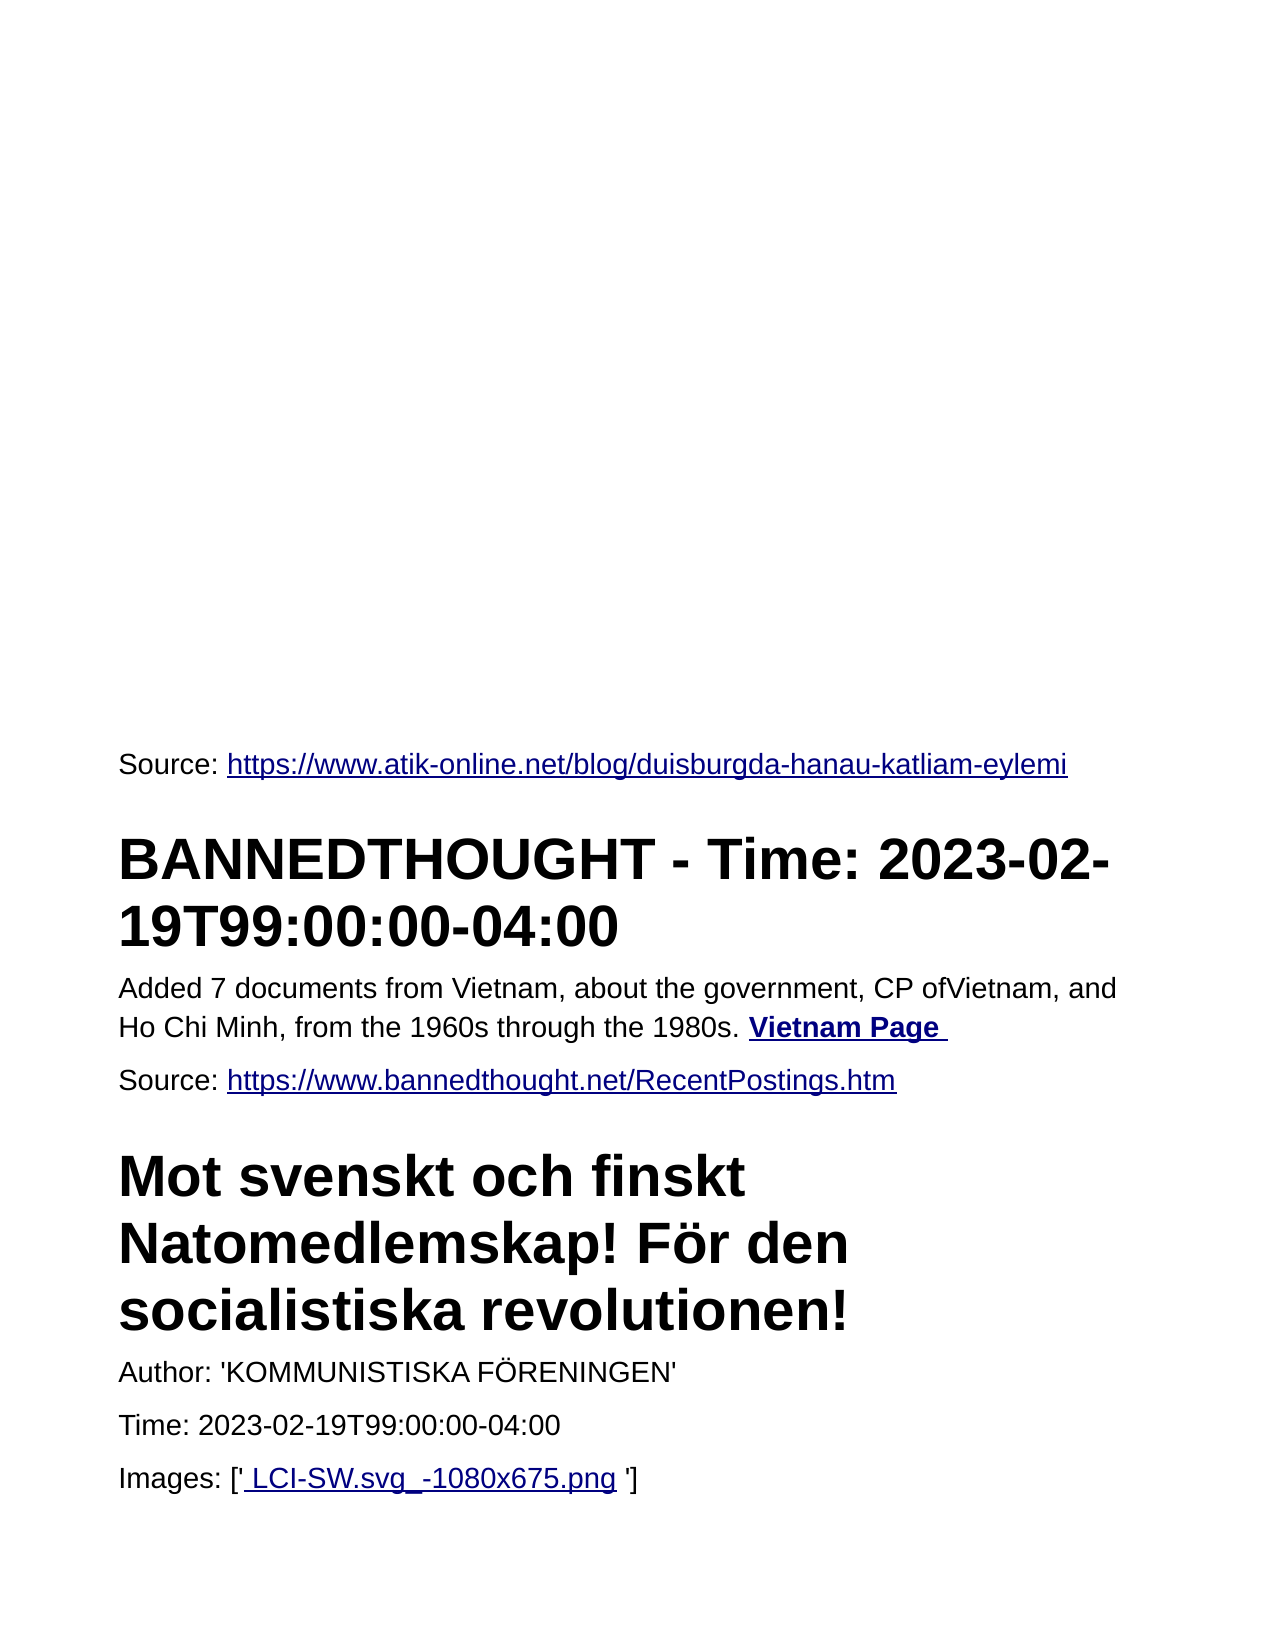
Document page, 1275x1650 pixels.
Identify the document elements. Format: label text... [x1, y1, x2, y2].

subtitle BANNEDTHOUGHT - Time: 2023-02-19T99:00:00-04:00 [118, 825, 1157, 959]
text Time: 2023-02-19T99:00:00-04:00 [118, 1408, 1157, 1442]
text Author: 'KOMMUNISTISKA FÖRENINGEN' [118, 1355, 1157, 1388]
text Source: https://www.atik-online.net/blog/duisburgda-hanau-katliam-eylemi [118, 747, 1157, 780]
text Images: [' LCI-SW.svg_-1080x675.png '] [118, 1461, 1157, 1495]
subtitle Mot svenskt och finskt Natomedlemskap! För den socialistiska revolutionen! [118, 1141, 1157, 1342]
text Source: https://www.bannedthought.net/RecentPostings.htm [118, 1063, 1157, 1097]
text Added 7 documents from Vietnam, about the government, CP ofVietnam, and Ho Chi Minh, from the 1960s through the 1980s. Vietnam Page [118, 971, 1157, 1043]
